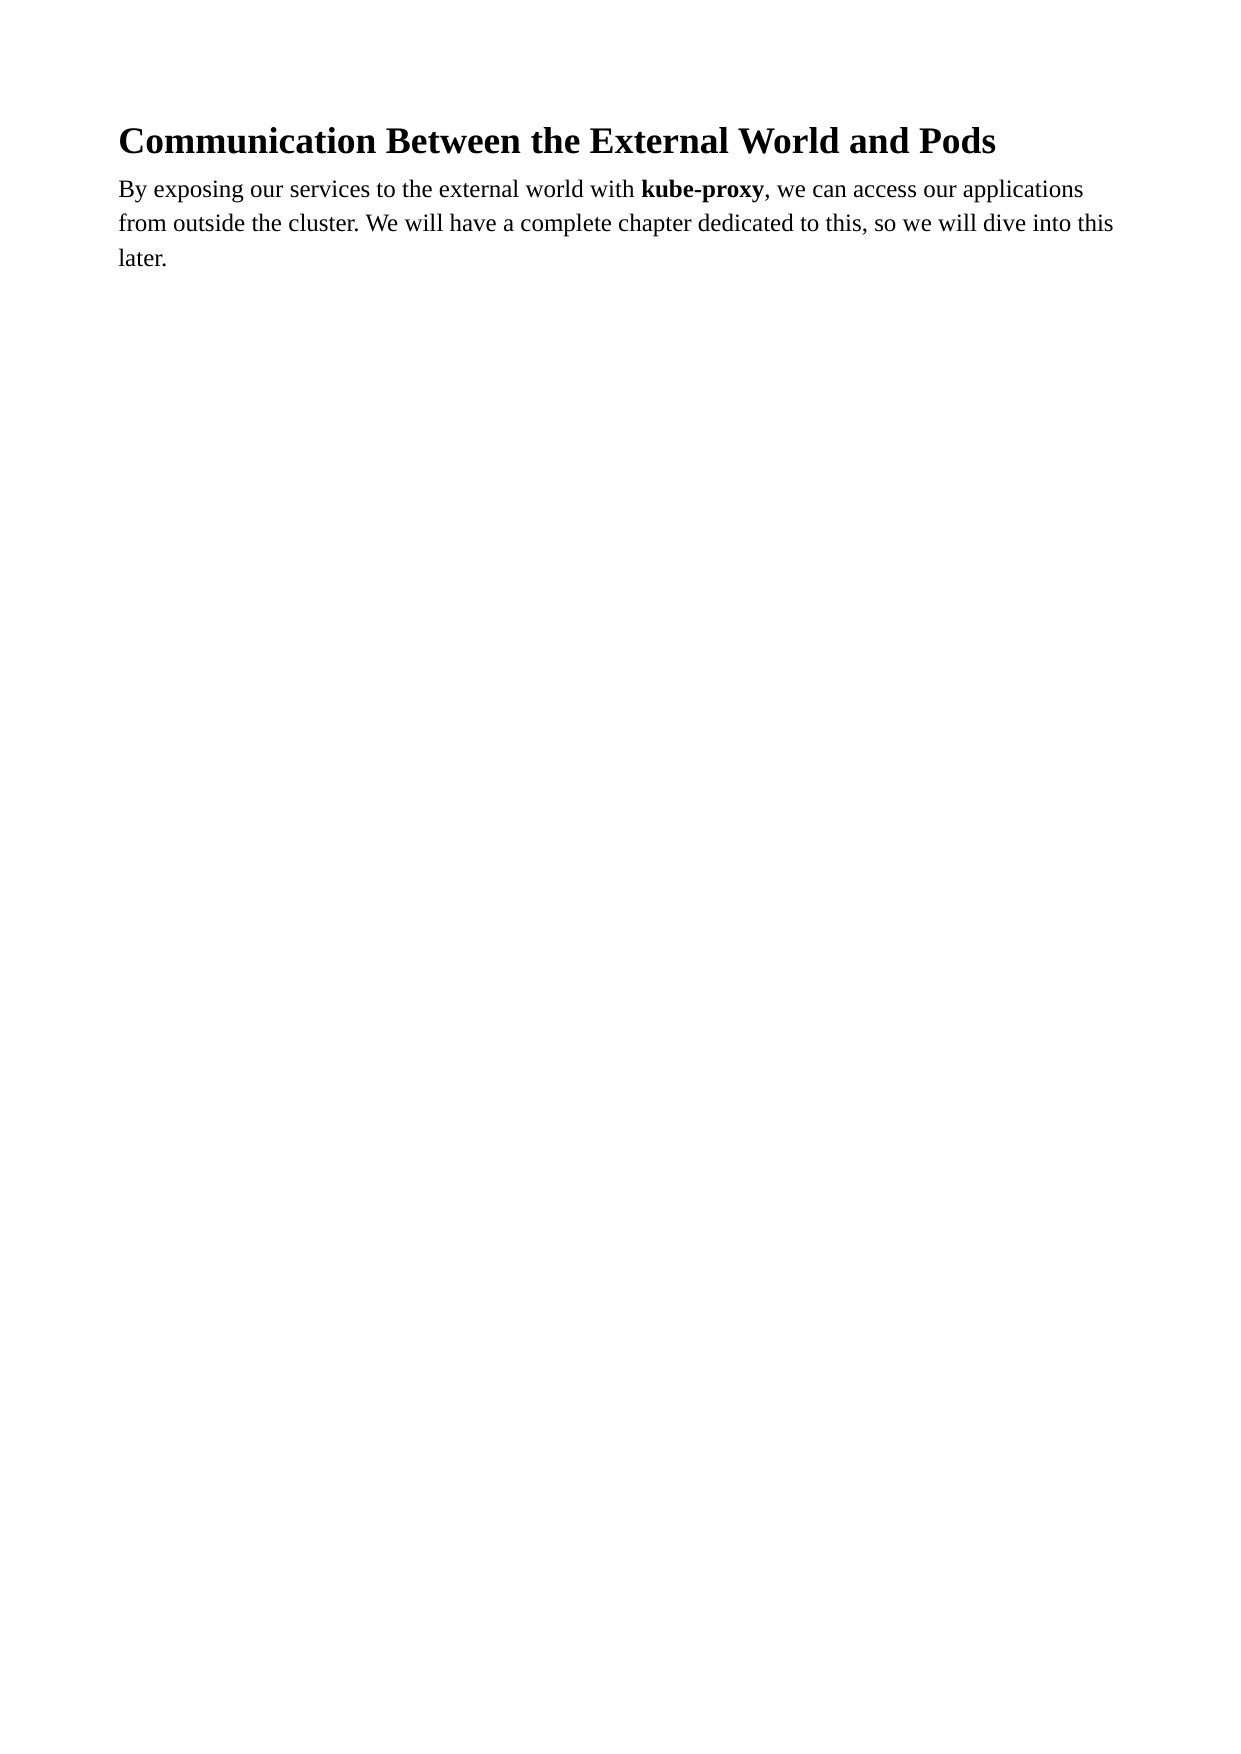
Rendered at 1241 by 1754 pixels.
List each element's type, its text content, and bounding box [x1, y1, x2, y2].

text By exposing our services to the external world with kube-proxy, we can access our applications from outside the cluster. We will have a complete chapter dedicated to this, so we will dive into this later. [118, 174, 1122, 271]
subtitle Communication Between the External World and Pods [118, 118, 1122, 161]
